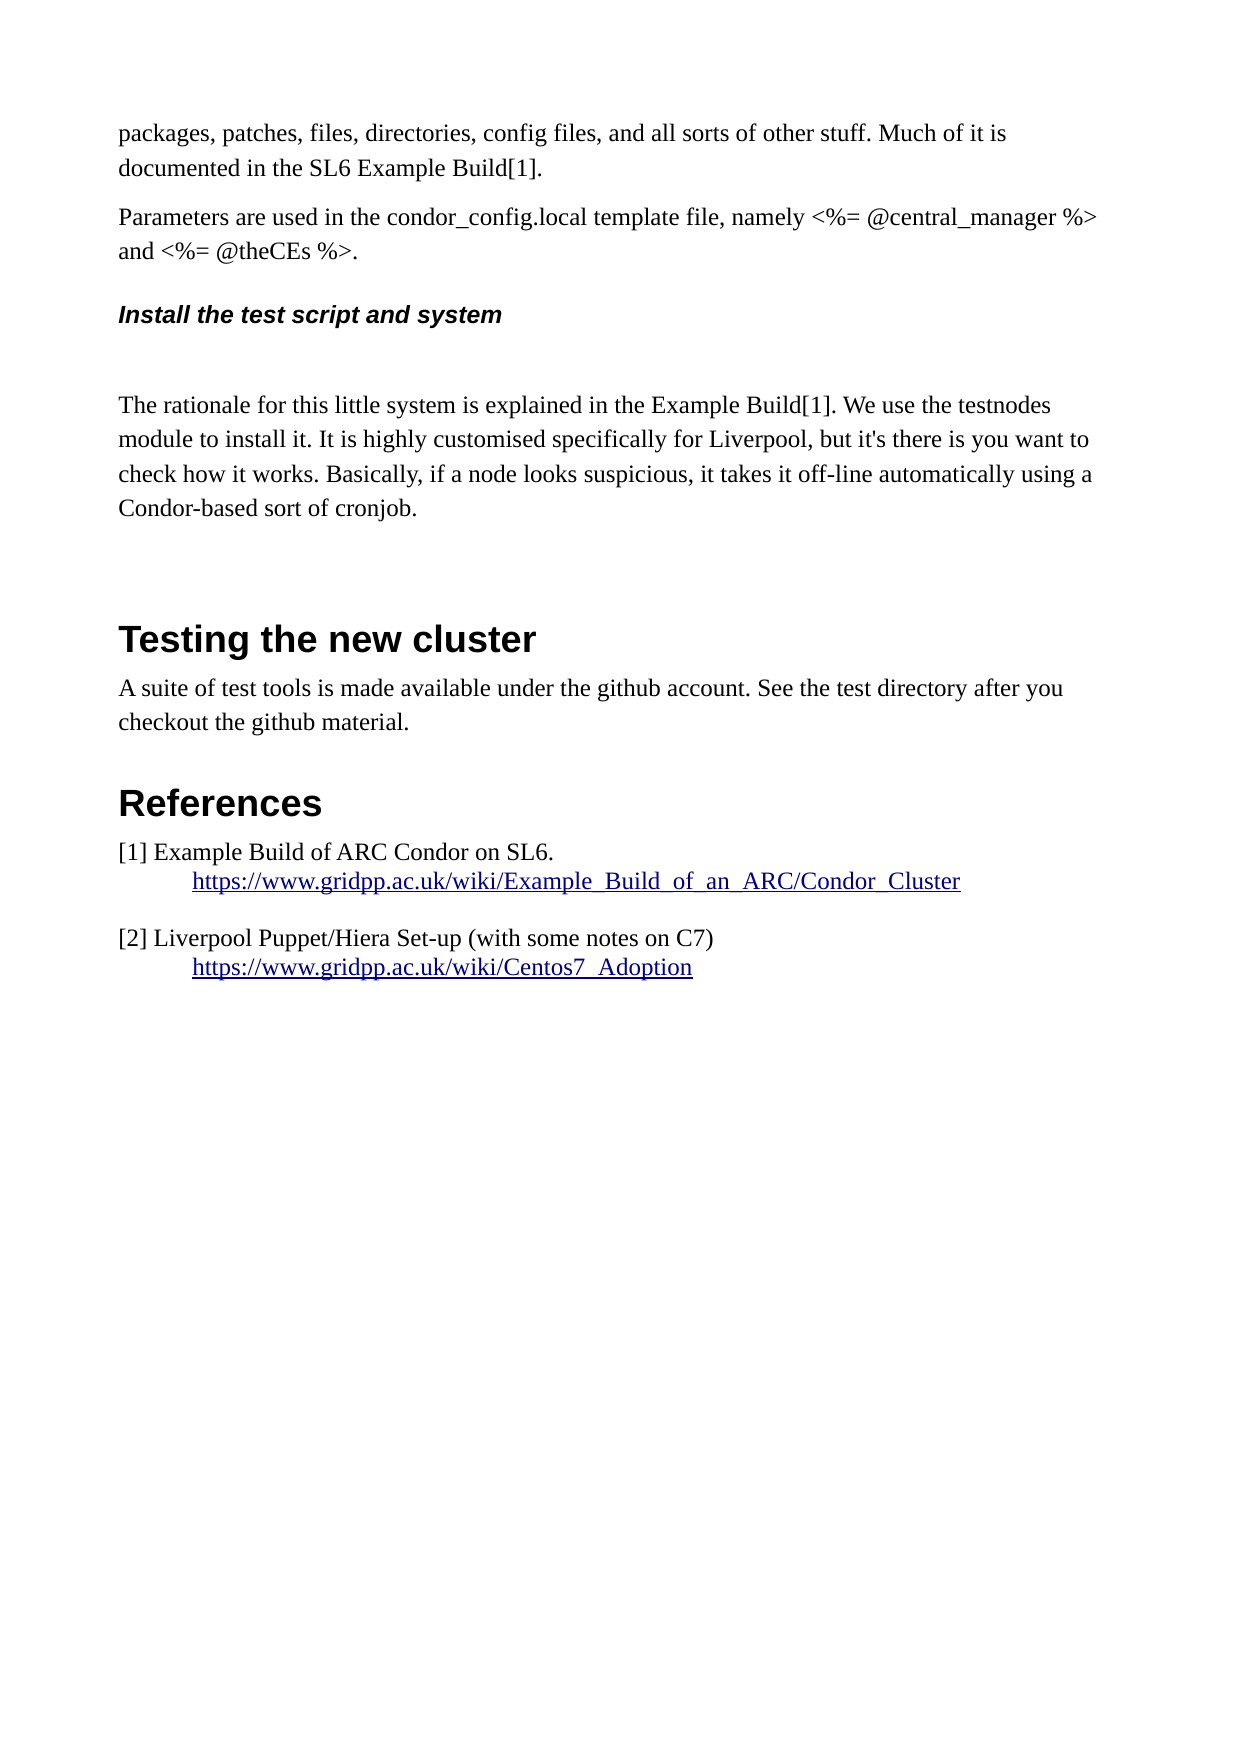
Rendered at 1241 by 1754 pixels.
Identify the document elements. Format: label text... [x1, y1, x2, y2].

text packages, patches, files, directories, config files, and all sorts of other stuff. Much of it is documented in the SL6 Example Build[1]. [118, 118, 1122, 181]
text [1] Example Build of ARC Condor on SL6. [118, 837, 1122, 866]
text Parameters are used in the condor_config.local template file, namely <%= @central_manager %> and <%= @theCEs %>. [118, 202, 1122, 265]
text The rationale for this little system is explained in the Example Build[1]. We use the testnodes module to install it. It is highly customised specifically for Liverpool, but it's there is you want to check how it works. Basically, if a node looks suspicious, it takes it off-line automatically using a Condor-based sort of cronjob. [118, 390, 1122, 522]
subtitle Install the test script and system [118, 300, 1122, 328]
subtitle Testing the new cluster [118, 616, 1122, 660]
text A suite of test tools is made available under the github account. See the test directory after you checkout the github material. [118, 673, 1122, 736]
subtitle References [118, 781, 1122, 825]
text https://www.gridpp.ac.uk/wiki/Example_Build_of_an_ARC/Condor_Cluster [118, 866, 1122, 895]
text [2] Liverpool Puppet/Hiera Set-up (with some notes on C7) [118, 923, 1122, 952]
text https://www.gridpp.ac.uk/wiki/Centos7_Adoption [118, 952, 1122, 981]
